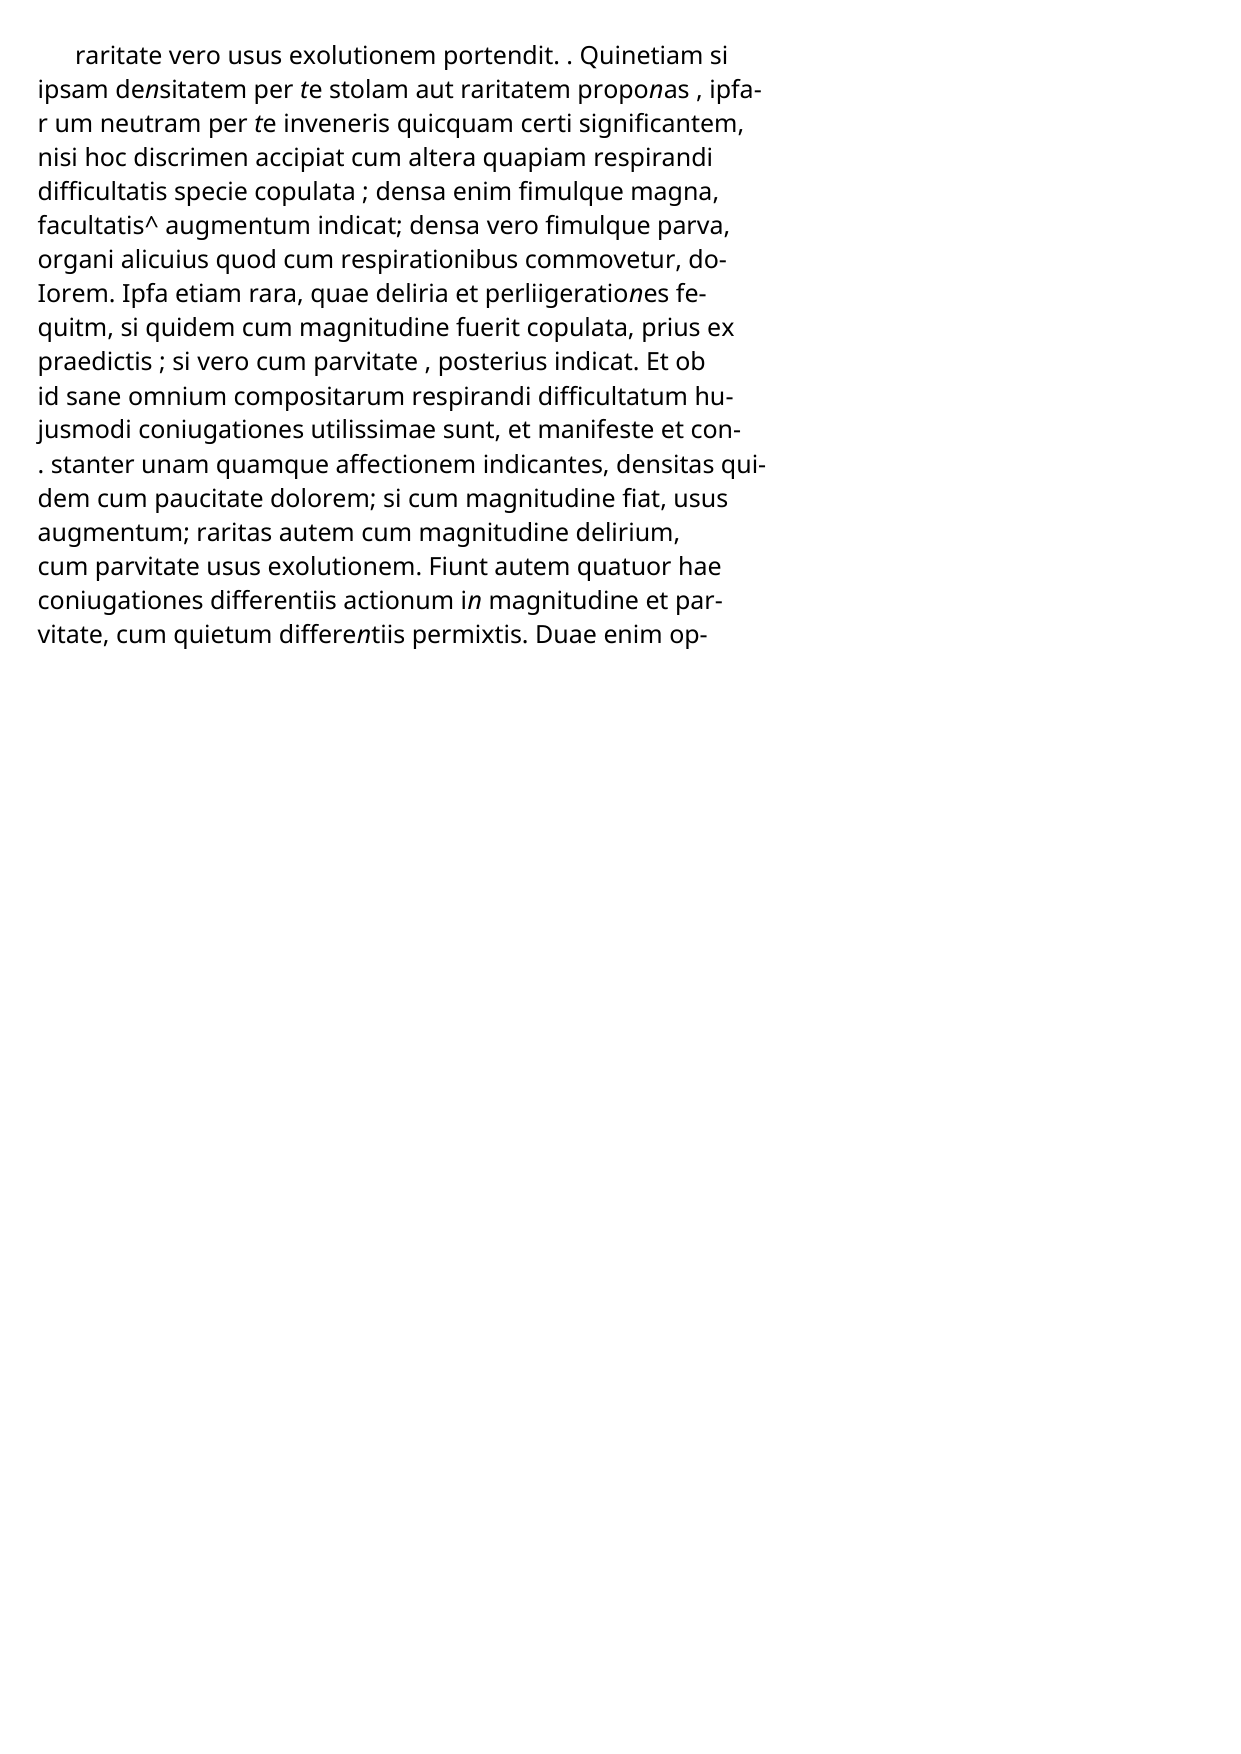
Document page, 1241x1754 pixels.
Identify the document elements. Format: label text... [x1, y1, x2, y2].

text raritate vero usus exolutionem portendit. . Quinetiam si ipsam densitatem per te stolam aut raritatem proponas , ipfa- r um neutram per te inveneris quicquam certi significantem, nisi hoc discrimen accipiat cum altera quapiam respirandi difficultatis specie copulata ; densa enim fimulque magna, facultatis^ augmentum indicat; densa vero fimulque parva, organi alicuius quod cum respirationibus commovetur, do- Iorem. Ipfa etiam rara, quae deliria et perliigerationes fe- quitm, si quidem cum magnitudine fuerit copulata, prius ex praedictis ; si vero cum parvitate , posterius indicat. Et ob id sane omnium compositarum respirandi difficultatum hu- jusmodi coniugationes utilissimae sunt, et manifeste et con- . stanter unam quamque affectionem indicantes, densitas qui- dem cum paucitate dolorem; si cum magnitudine fiat, usus augmentum; raritas autem cum magnitudine delirium, cum parvitate usus exolutionem. Fiunt autem quatuor hae coniugationes differentiis actionum in magnitudine et par- vitate, cum quietum differentiis permixtis. Duae enim op- [37, 37, 1203, 651]
